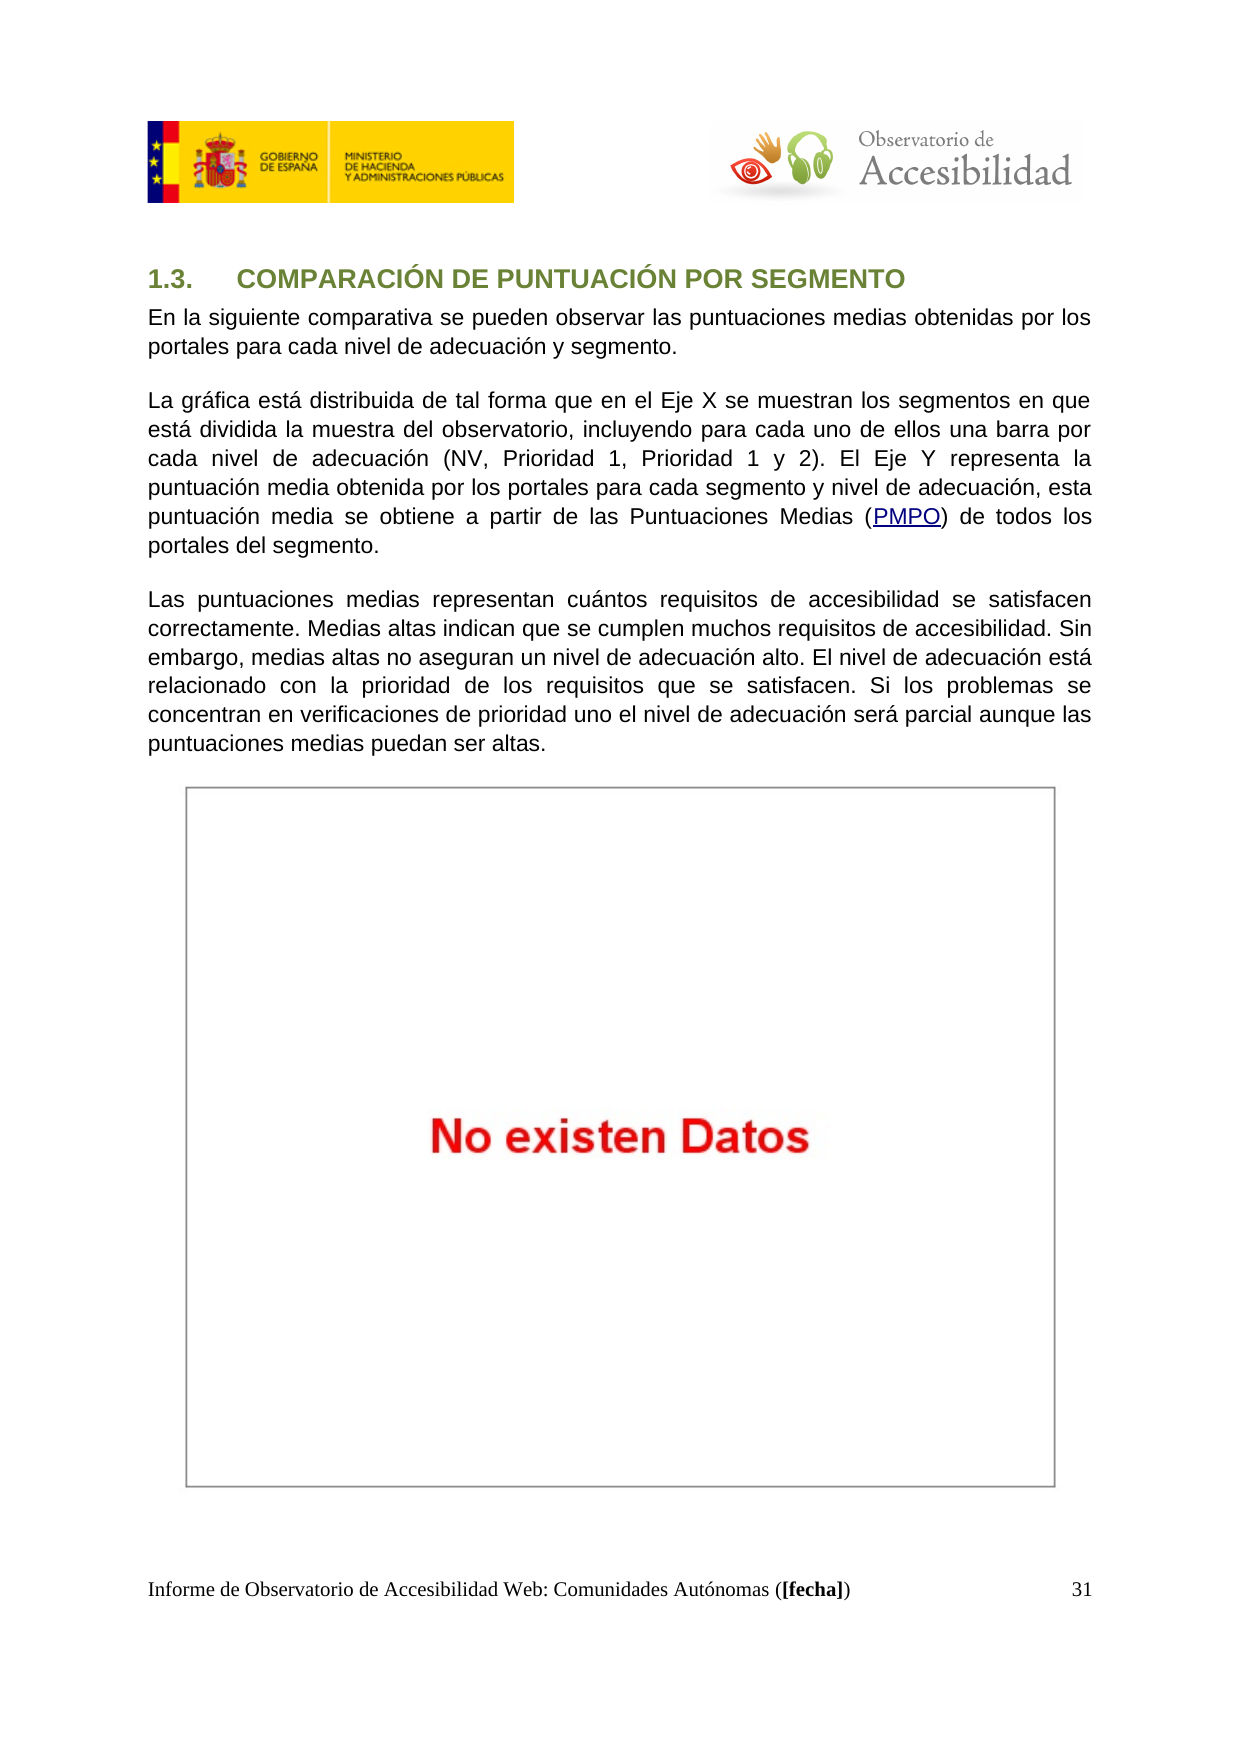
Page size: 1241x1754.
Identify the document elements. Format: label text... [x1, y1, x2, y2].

picture [178, 784, 1062, 1494]
text Las puntuaciones medias representan cuántos requisitos de accesibilidad se satisfacen correctamente. Medias altas indican que se cumplen muchos requisitos de accesibilidad. Sin embargo, medias altas no aseguran un nivel de adecuación alto. El nivel de adecuación está relacionado con la prioridad de los requisitos que se satisfacen. Si los problemas se concentran en verificaciones de prioridad uno el nivel de adecuación será parcial aunque las puntuaciones medias puedan ser altas. [148, 586, 1092, 757]
text La gráfica está distribuida de tal forma que en el Eje X se muestran los segmentos en que está dividida la muestra del observatorio, incluyendo para cada uno de ellos una barra por cada nivel de adecuación (NV, Prioridad 1, Prioridad 1 y 2). El Eje Y representa la puntuación media obtenida por los portales para cada segmento y nivel de adecuación, esta puntuación media se obtiene a partir de las Puntuaciones Medias (PMPO) de todos los portales del segmento. [148, 387, 1092, 558]
text En la siguiente comparativa se pueden observar las puntuaciones medias obtenidas por los portales para cada nivel de adecuación y segmento. [148, 304, 1092, 359]
picture [710, 122, 1086, 205]
list Comparación de puntuación por segmento [148, 263, 1092, 294]
picture [147, 121, 514, 203]
